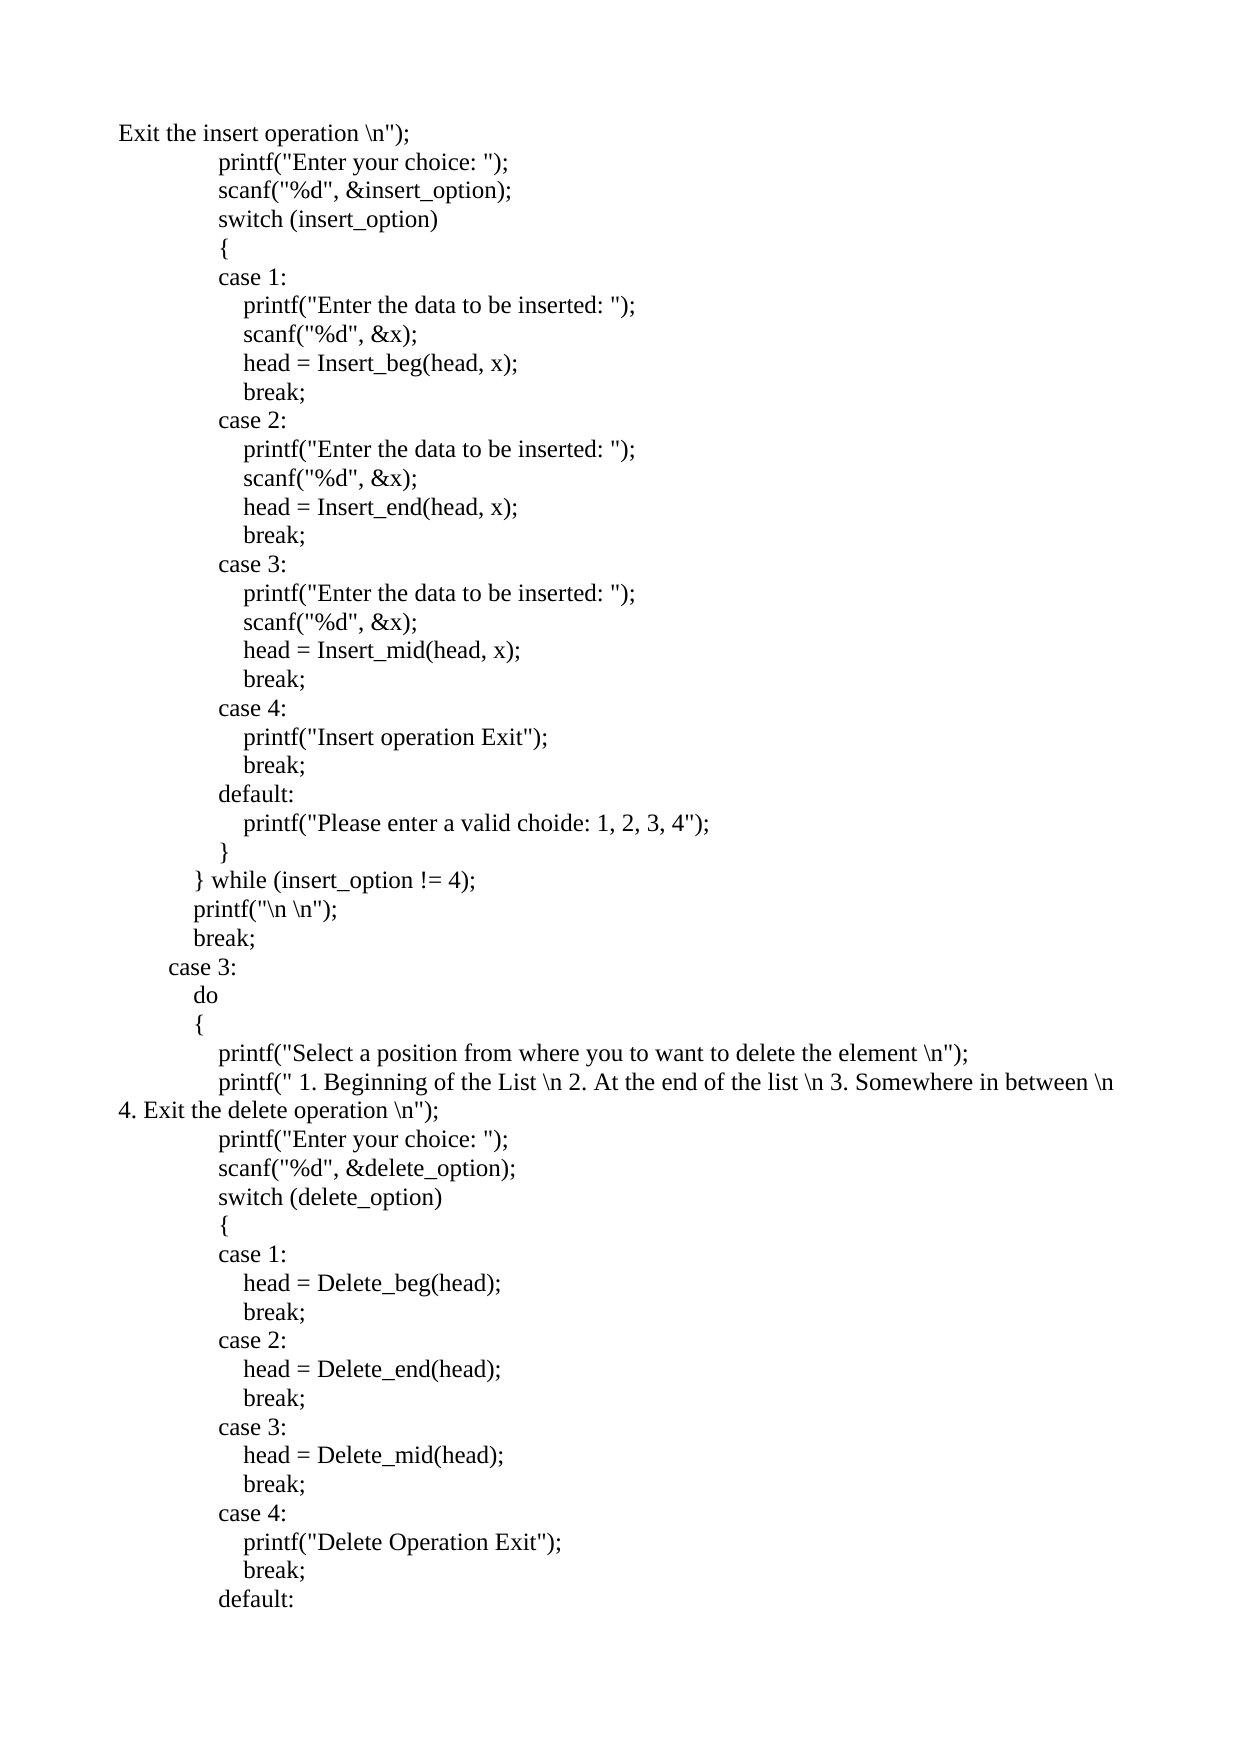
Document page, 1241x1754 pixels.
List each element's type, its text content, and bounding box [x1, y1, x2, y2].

text case 1: [118, 1239, 1122, 1268]
text case 3: [118, 952, 1122, 981]
text printf("Enter your choice: "); [118, 1124, 1122, 1153]
text default: [118, 1584, 1122, 1613]
text break; [118, 1383, 1122, 1412]
text } while (insert_option != 4); [118, 866, 1122, 894]
text scanf("%d", &x); [118, 463, 1122, 492]
text { [118, 233, 1122, 262]
text scanf("%d", &insert_option); [118, 176, 1122, 204]
text printf("Select a position from where you to want to delete the element \n"); [118, 1038, 1122, 1067]
text scanf("%d", &x); [118, 319, 1122, 348]
text do [118, 981, 1122, 1009]
text switch (insert_option) [118, 204, 1122, 233]
text printf("Please enter a valid choide: 1, 2, 3, 4"); [118, 808, 1122, 837]
text printf("Enter the data to be inserted: "); [118, 578, 1122, 607]
text printf("Insert operation Exit"); [118, 722, 1122, 751]
text head = Delete_beg(head); [118, 1268, 1122, 1297]
text case 3: [118, 1412, 1122, 1441]
text head = Insert_end(head, x); [118, 492, 1122, 521]
text case 2: [118, 1326, 1122, 1354]
text break; [118, 751, 1122, 779]
text scanf("%d", &delete_option); [118, 1153, 1122, 1182]
text printf("Enter your choice: "); [118, 147, 1122, 176]
text printf("Enter the data to be inserted: "); [118, 291, 1122, 319]
text head = Delete_mid(head); [118, 1441, 1122, 1469]
text break; [118, 923, 1122, 952]
text scanf("%d", &x); [118, 607, 1122, 636]
text break; [118, 377, 1122, 406]
text break; [118, 521, 1122, 549]
text { [118, 1211, 1122, 1239]
text case 4: [118, 1498, 1122, 1527]
text break; [118, 1297, 1122, 1326]
text break; [118, 1469, 1122, 1498]
text default: [118, 779, 1122, 808]
text printf("Delete Operation Exit"); [118, 1527, 1122, 1556]
text head = Delete_end(head); [118, 1354, 1122, 1383]
text case 4: [118, 693, 1122, 722]
text } [118, 837, 1122, 866]
text head = Insert_mid(head, x); [118, 636, 1122, 664]
text switch (delete_option) [118, 1182, 1122, 1211]
text printf("\n \n"); [118, 894, 1122, 923]
text Exit the insert operation \n"); [118, 118, 1122, 147]
text printf(" 1. Beginning of the List \n 2. At the end of the list \n 3. Somewhere in between \n 4. Exit the delete operation \n"); [118, 1067, 1122, 1124]
text case 2: [118, 406, 1122, 434]
text case 1: [118, 262, 1122, 291]
text break; [118, 664, 1122, 693]
text head = Insert_beg(head, x); [118, 348, 1122, 377]
text break; [118, 1556, 1122, 1584]
text case 3: [118, 549, 1122, 578]
text printf("Enter the data to be inserted: "); [118, 434, 1122, 463]
text { [118, 1009, 1122, 1038]
